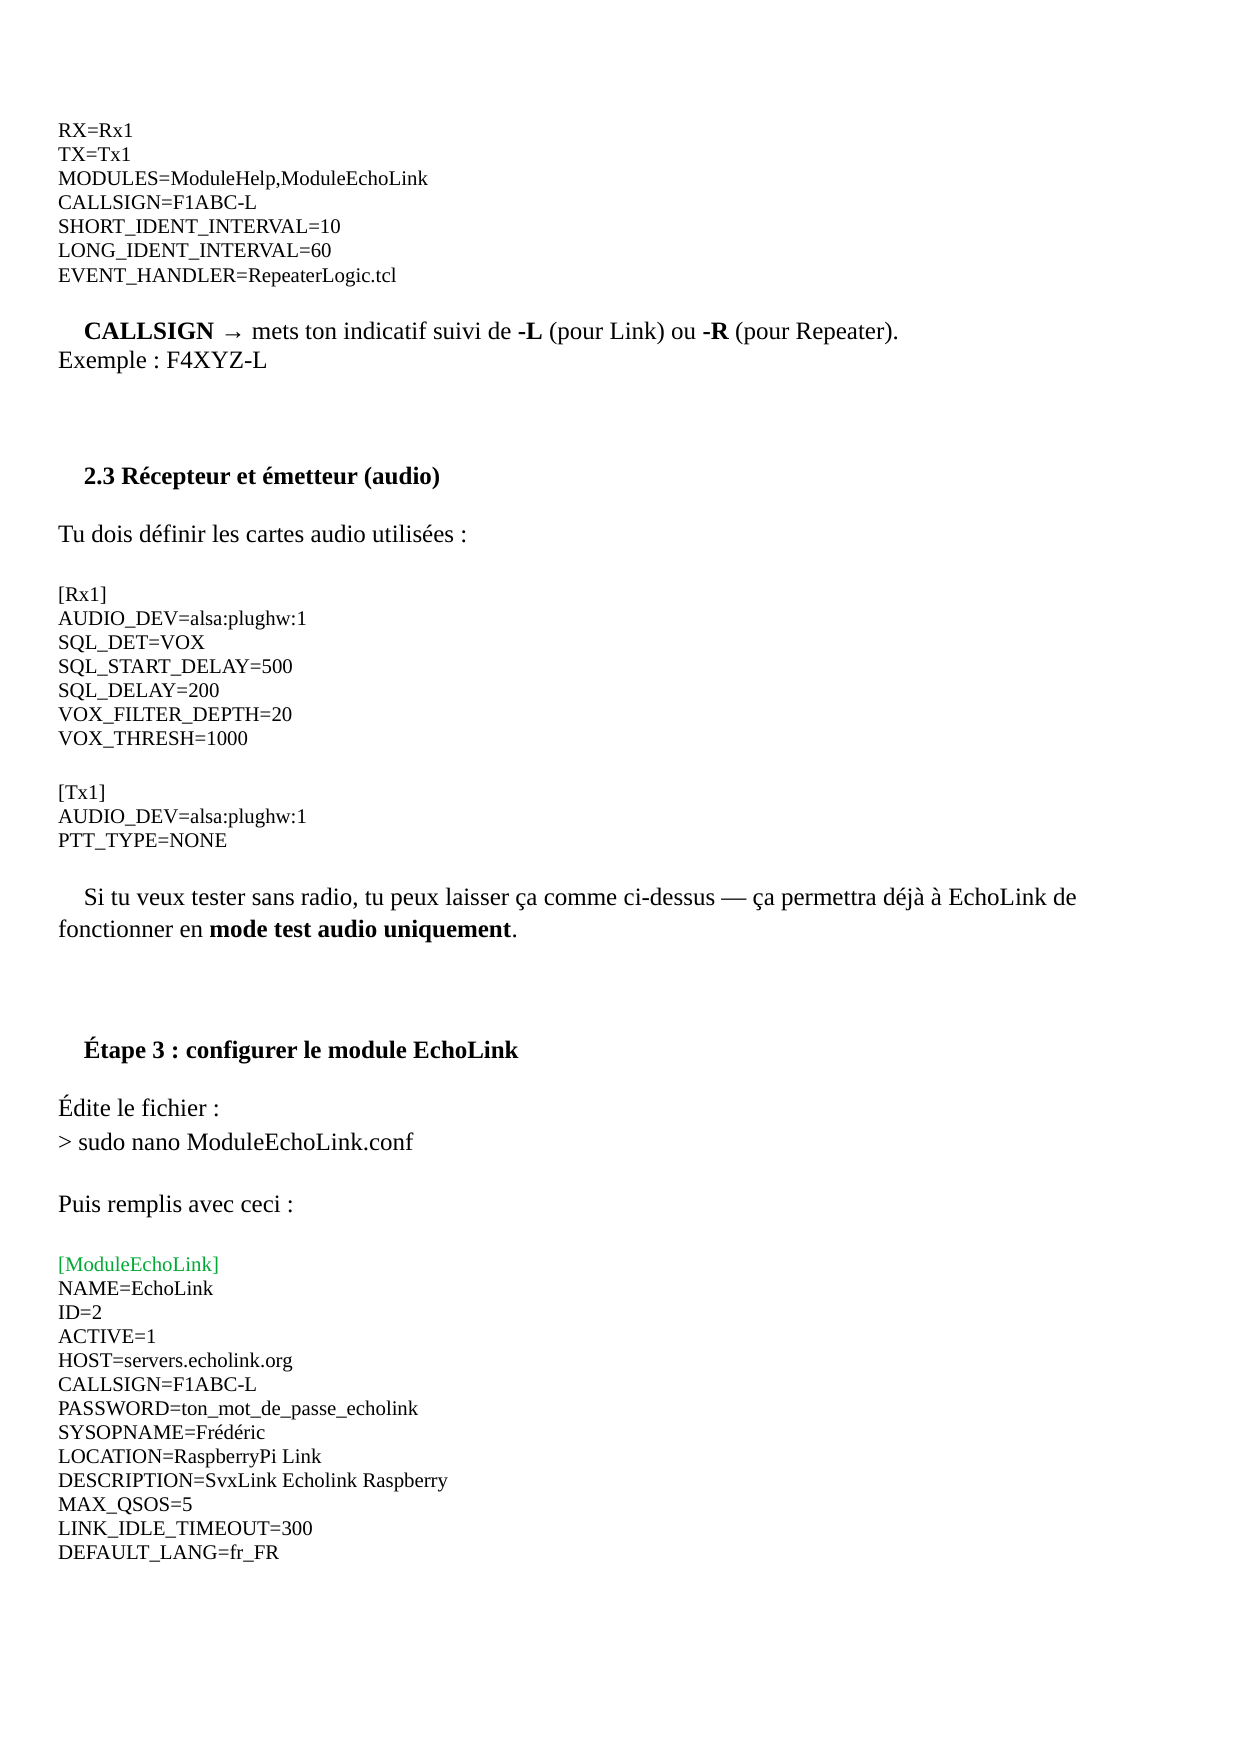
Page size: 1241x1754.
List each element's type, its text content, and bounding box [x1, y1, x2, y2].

subtitle 🔹 2.3 Récepteur et émetteur (audio) [58, 461, 1192, 490]
text [Tx1] AUDIO_DEV=alsa:plughw:1 PTT_TYPE=NONE [58, 780, 1192, 852]
text 💡 Si tu veux tester sans radio, tu peux laisser ça comme ci-dessus — ça permettra déjà à EchoLink de fonctionner en mode test audio uniquement. [58, 882, 1192, 943]
text [ModuleEchoLink] NAME=EchoLink ID=2 ACTIVE=1 HOST=servers.echolink.org CALLSIGN=F1ABC-L PASSWORD=ton_mot_de_passe_echolink SYSOPNAME=Frédéric LOCATION=RaspberryPi Link DESCRIPTION=SvxLink Echolink Raspberry MAX_QSOS=5 LINK_IDLE_TIMEOUT=300 DEFAULT_LANG=fr_FR [58, 1252, 1192, 1564]
text RX=Rx1 TX=Tx1 MODULES=ModuleHelp,ModuleEchoLink CALLSIGN=F1ABC-L SHORT_IDENT_INTERVAL=10 LONG_IDENT_INTERVAL=60 EVENT_HANDLER=RepeaterLogic.tcl [58, 118, 1192, 287]
text 🔸 CALLSIGN → mets ton indicatif suivi de -L (pour Link) ou -R (pour Repeater). Exemple : F4XYZ-L [58, 316, 1192, 373]
text Puis remplis avec ceci : [58, 1189, 1192, 1218]
text Tu dois définir les cartes audio utilisées : [58, 519, 1192, 548]
text Édite le fichier : > sudo nano ModuleEchoLink.conf [58, 1093, 1192, 1155]
text [Rx1] AUDIO_DEV=alsa:plughw:1 SQL_DET=VOX SQL_START_DELAY=500 SQL_DELAY=200 VOX_FILTER_DEPTH=20 VOX_THRESH=1000 [58, 582, 1192, 750]
subtitle 🔐 Étape 3 : configurer le module EchoLink [58, 1035, 1192, 1064]
